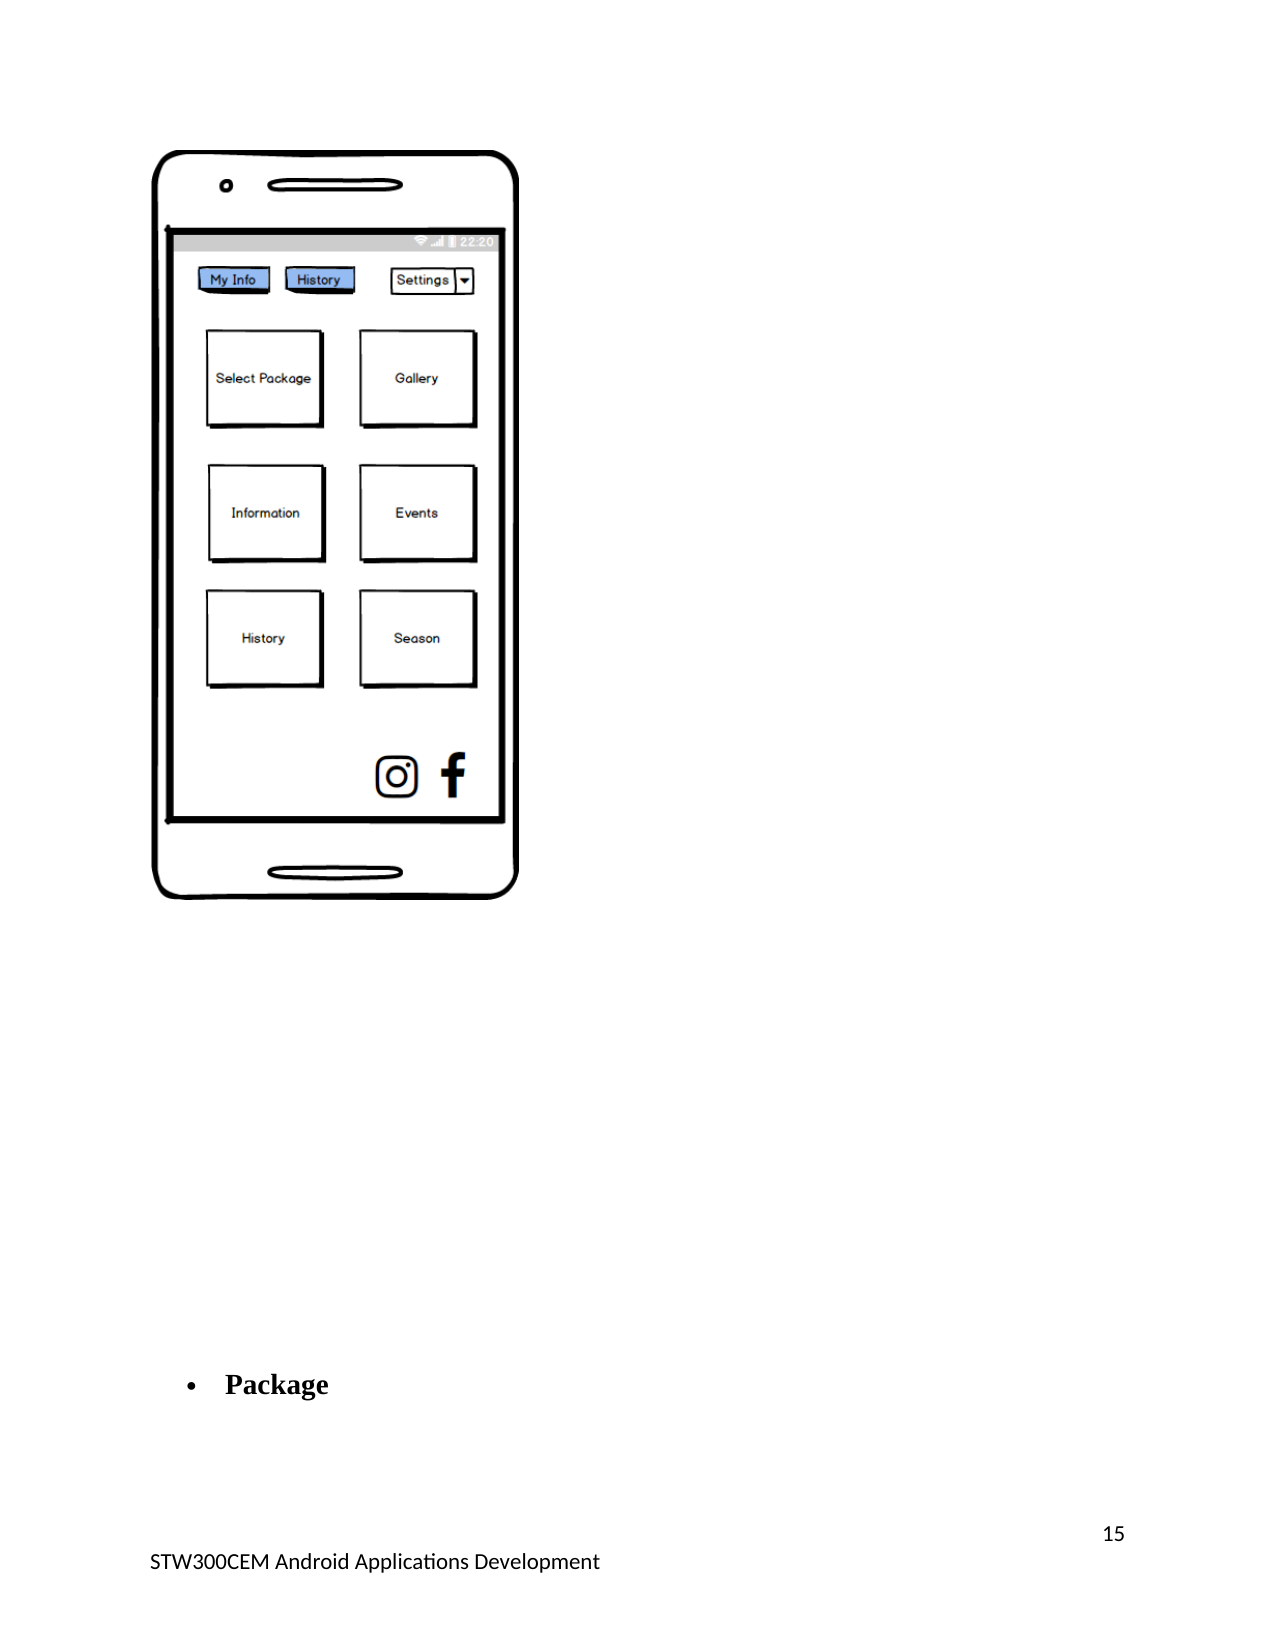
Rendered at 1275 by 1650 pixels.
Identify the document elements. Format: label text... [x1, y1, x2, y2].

picture [150, 150, 519, 900]
list Package [187, 1367, 1125, 1400]
